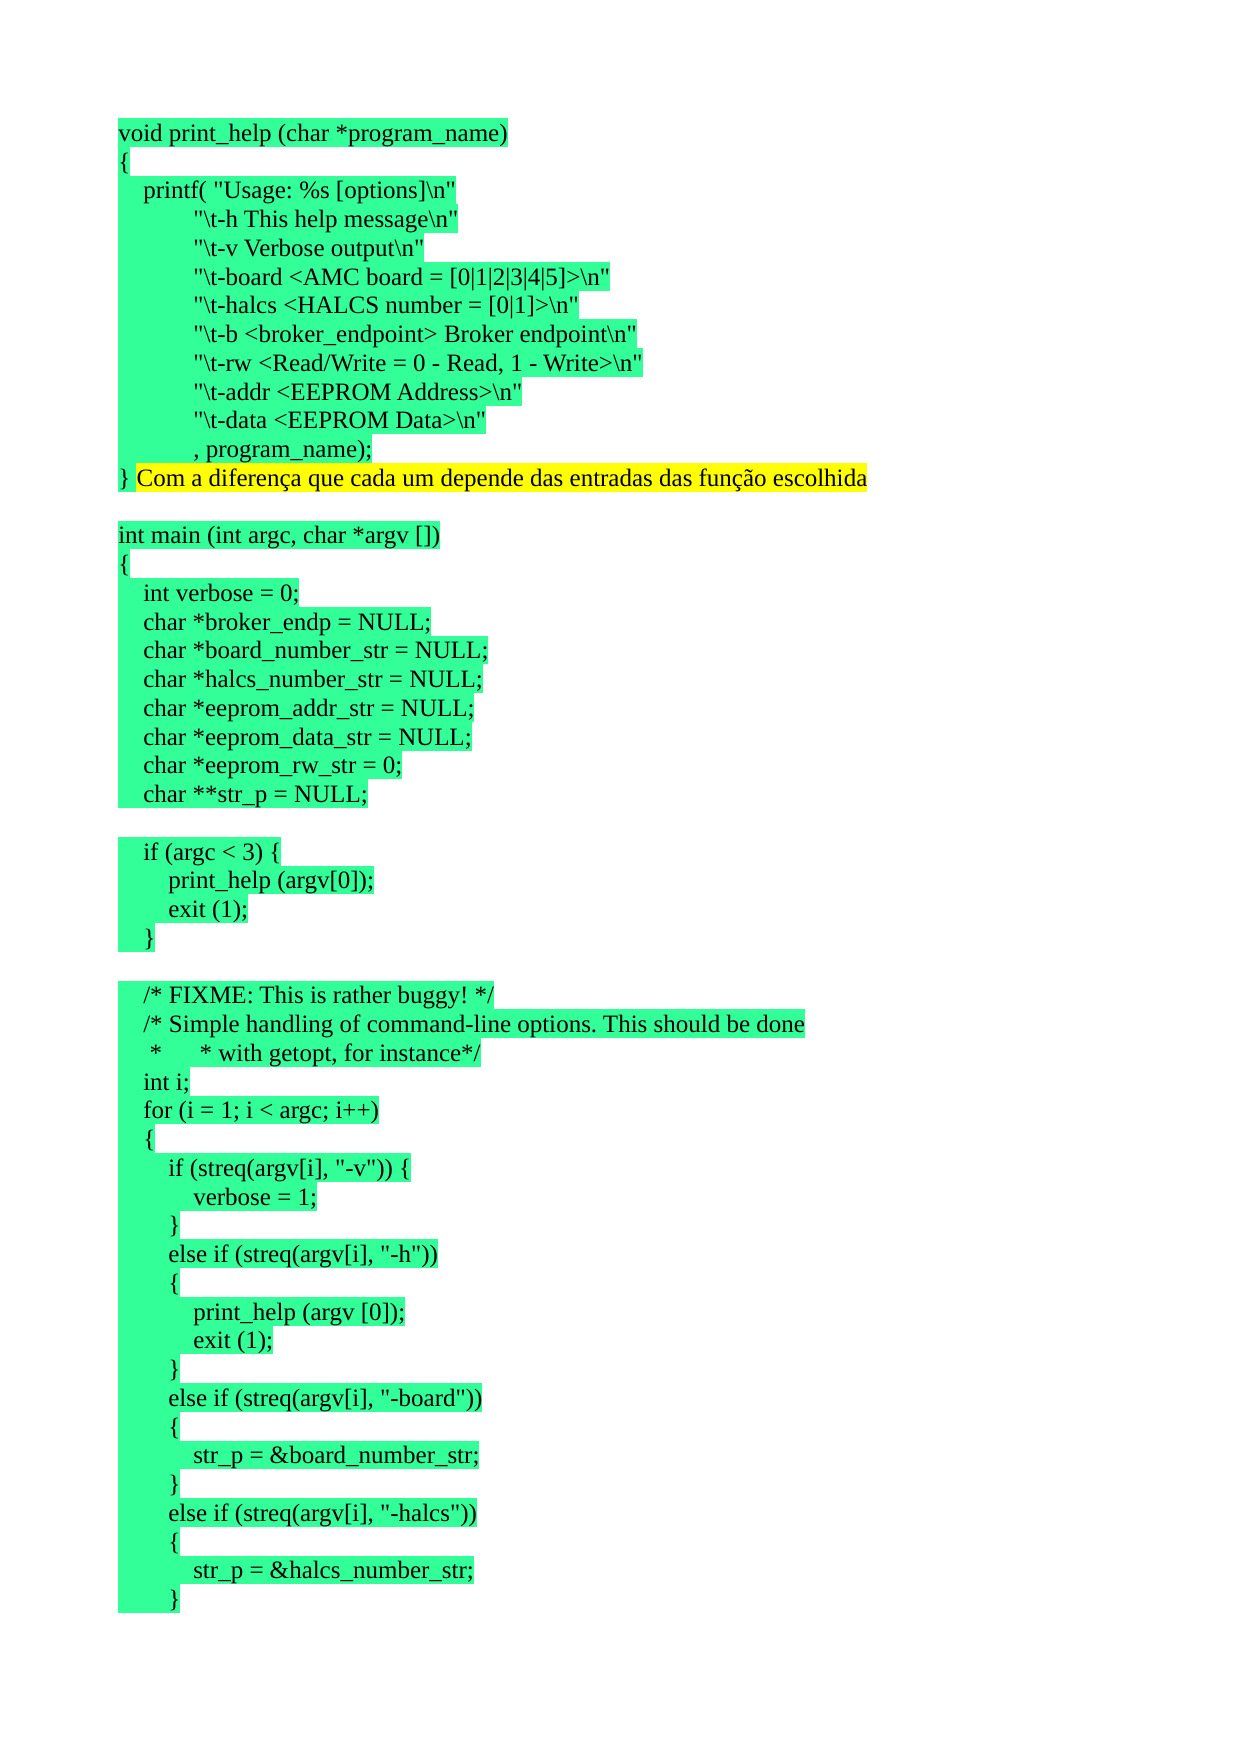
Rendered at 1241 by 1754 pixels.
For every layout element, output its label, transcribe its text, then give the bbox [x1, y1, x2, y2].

text char *eeprom_rw_str = 0; [118, 751, 1122, 779]
text } Com a diferença que cada um depende das entradas das função escolhida [118, 463, 1122, 492]
text } [118, 1354, 1122, 1383]
text } [118, 923, 1122, 952]
text "\t-data <EEPROM Data>\n" [118, 406, 1122, 434]
text "\t-h This help message\n" [118, 204, 1122, 233]
text str_p = &board_number_str; [118, 1441, 1122, 1469]
text "\t-v Verbose output\n" [118, 233, 1122, 262]
text "\t-board <AMC board = [0|1|2|3|4|5]>\n" [118, 262, 1122, 291]
text { [118, 1527, 1122, 1556]
text int main (int argc, char *argv []) [118, 521, 1122, 549]
text , program_name); [118, 434, 1122, 463]
text verbose = 1; [118, 1182, 1122, 1211]
text char *eeprom_addr_str = NULL; [118, 693, 1122, 722]
text char *halcs_number_str = NULL; [118, 664, 1122, 693]
text print_help (argv [0]); [118, 1297, 1122, 1326]
text exit (1); [118, 894, 1122, 923]
text /* FIXME: This is rather buggy! */ [118, 981, 1122, 1009]
text } [118, 1211, 1122, 1239]
text char *board_number_str = NULL; [118, 636, 1122, 664]
text exit (1); [118, 1326, 1122, 1354]
text int verbose = 0; [118, 578, 1122, 607]
text { [118, 1124, 1122, 1153]
text if (argc < 3) { [118, 837, 1122, 866]
text else if (streq(argv[i], "-board")) [118, 1383, 1122, 1412]
text } [118, 1469, 1122, 1498]
text * * with getopt, for instance*/ [118, 1038, 1122, 1067]
text for (i = 1; i < argc; i++) [118, 1096, 1122, 1124]
text int i; [118, 1067, 1122, 1096]
text { [118, 549, 1122, 578]
text /* Simple handling of command-line options. This should be done [118, 1009, 1122, 1038]
text char *broker_endp = NULL; [118, 607, 1122, 636]
text if (streq(argv[i], "-v")) { [118, 1153, 1122, 1182]
text char **str_p = NULL; [118, 779, 1122, 808]
text "\t-addr <EEPROM Address>\n" [118, 377, 1122, 406]
text str_p = &halcs_number_str; [118, 1556, 1122, 1584]
text "\t-halcs <HALCS number = [0|1]>\n" [118, 291, 1122, 319]
text else if (streq(argv[i], "-h")) [118, 1239, 1122, 1268]
text { [118, 147, 1122, 176]
text print_help (argv[0]); [118, 866, 1122, 894]
text "\t-b <broker_endpoint> Broker endpoint\n" [118, 319, 1122, 348]
text { [118, 1268, 1122, 1297]
text else if (streq(argv[i], "-halcs")) [118, 1498, 1122, 1527]
text void print_help (char *program_name) [118, 118, 1122, 147]
text char *eeprom_data_str = NULL; [118, 722, 1122, 751]
text { [118, 1412, 1122, 1441]
text "\t-rw <Read/Write = 0 - Read, 1 - Write>\n" [118, 348, 1122, 377]
text printf( "Usage: %s [options]\n" [118, 176, 1122, 204]
text } [118, 1584, 1122, 1613]
